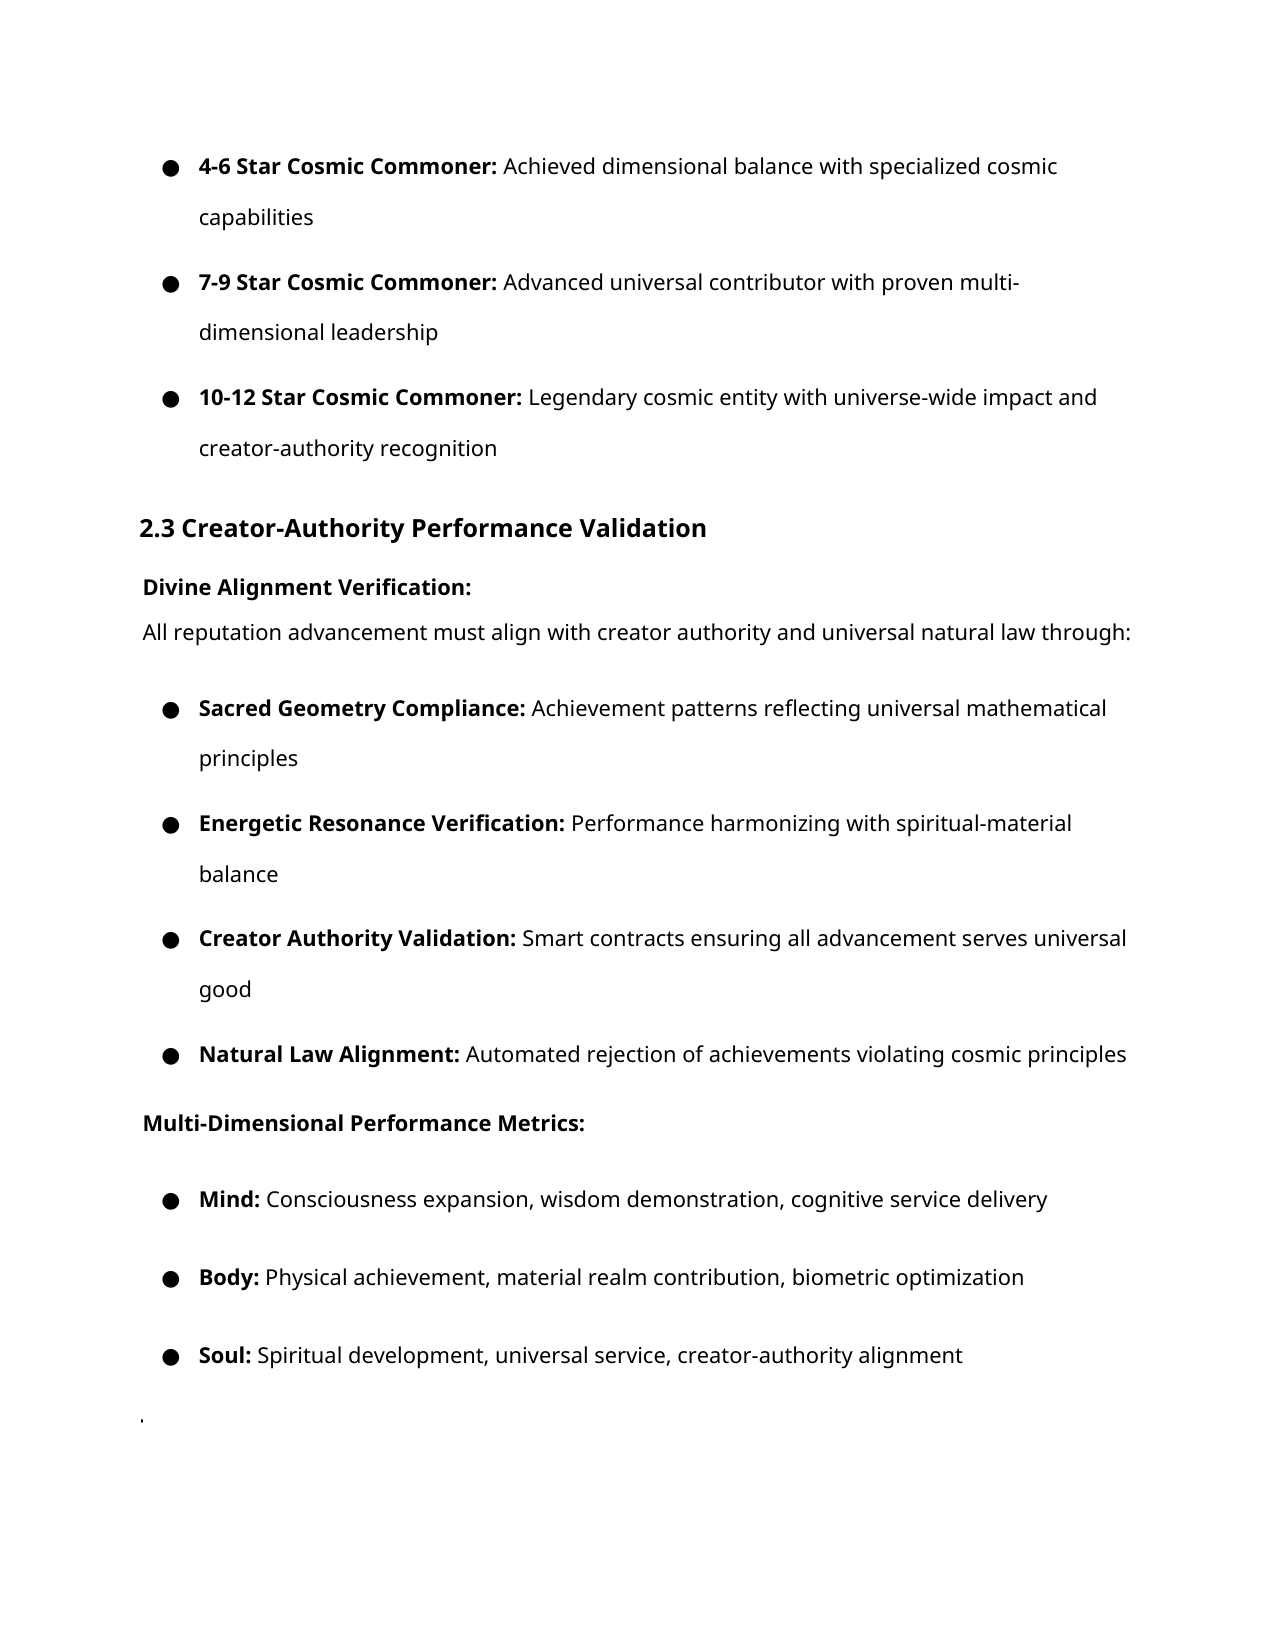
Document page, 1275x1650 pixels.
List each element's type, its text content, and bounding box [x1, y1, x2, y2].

list Mind: Consciousness expansion, wisdom demonstration, cognitive service delivery [161, 1174, 1133, 1219]
text Multi-Dimensional Performance Metrics: [142, 1108, 1133, 1138]
list Soul: Spiritual development, universal service, creator-authority alignment [161, 1331, 1133, 1376]
text Divine Alignment Verification: All reputation advancement must align with creator authority and universal natural law through: [142, 572, 1133, 647]
list 10-12 Star Cosmic Commoner: Legendary cosmic entity with universe-wide impact and creator-authority recognition [161, 373, 1133, 463]
list Energetic Resonance Verification: Performance harmonizing with spiritual-material balance [161, 799, 1133, 888]
list Creator Authority Validation: Smart contracts ensuring all advancement serves universal good [161, 914, 1133, 1004]
list Body: Physical achievement, material realm contribution, biometric optimization [161, 1253, 1133, 1298]
list Natural Law Alignment: Automated rejection of achievements violating cosmic principles [161, 1030, 1133, 1075]
list 7-9 Star Cosmic Commoner: Advanced universal contributor with proven multi-dimensional leadership [161, 258, 1133, 347]
list Sacred Geometry Compliance: Achievement patterns reflecting universal mathematical principles [161, 683, 1133, 773]
text 2.3 Creator-Authority Performance Validation [139, 510, 1133, 544]
list 4-6 Star Cosmic Commoner: Achieved dimensional balance with specialized cosmic capabilities [161, 142, 1133, 232]
